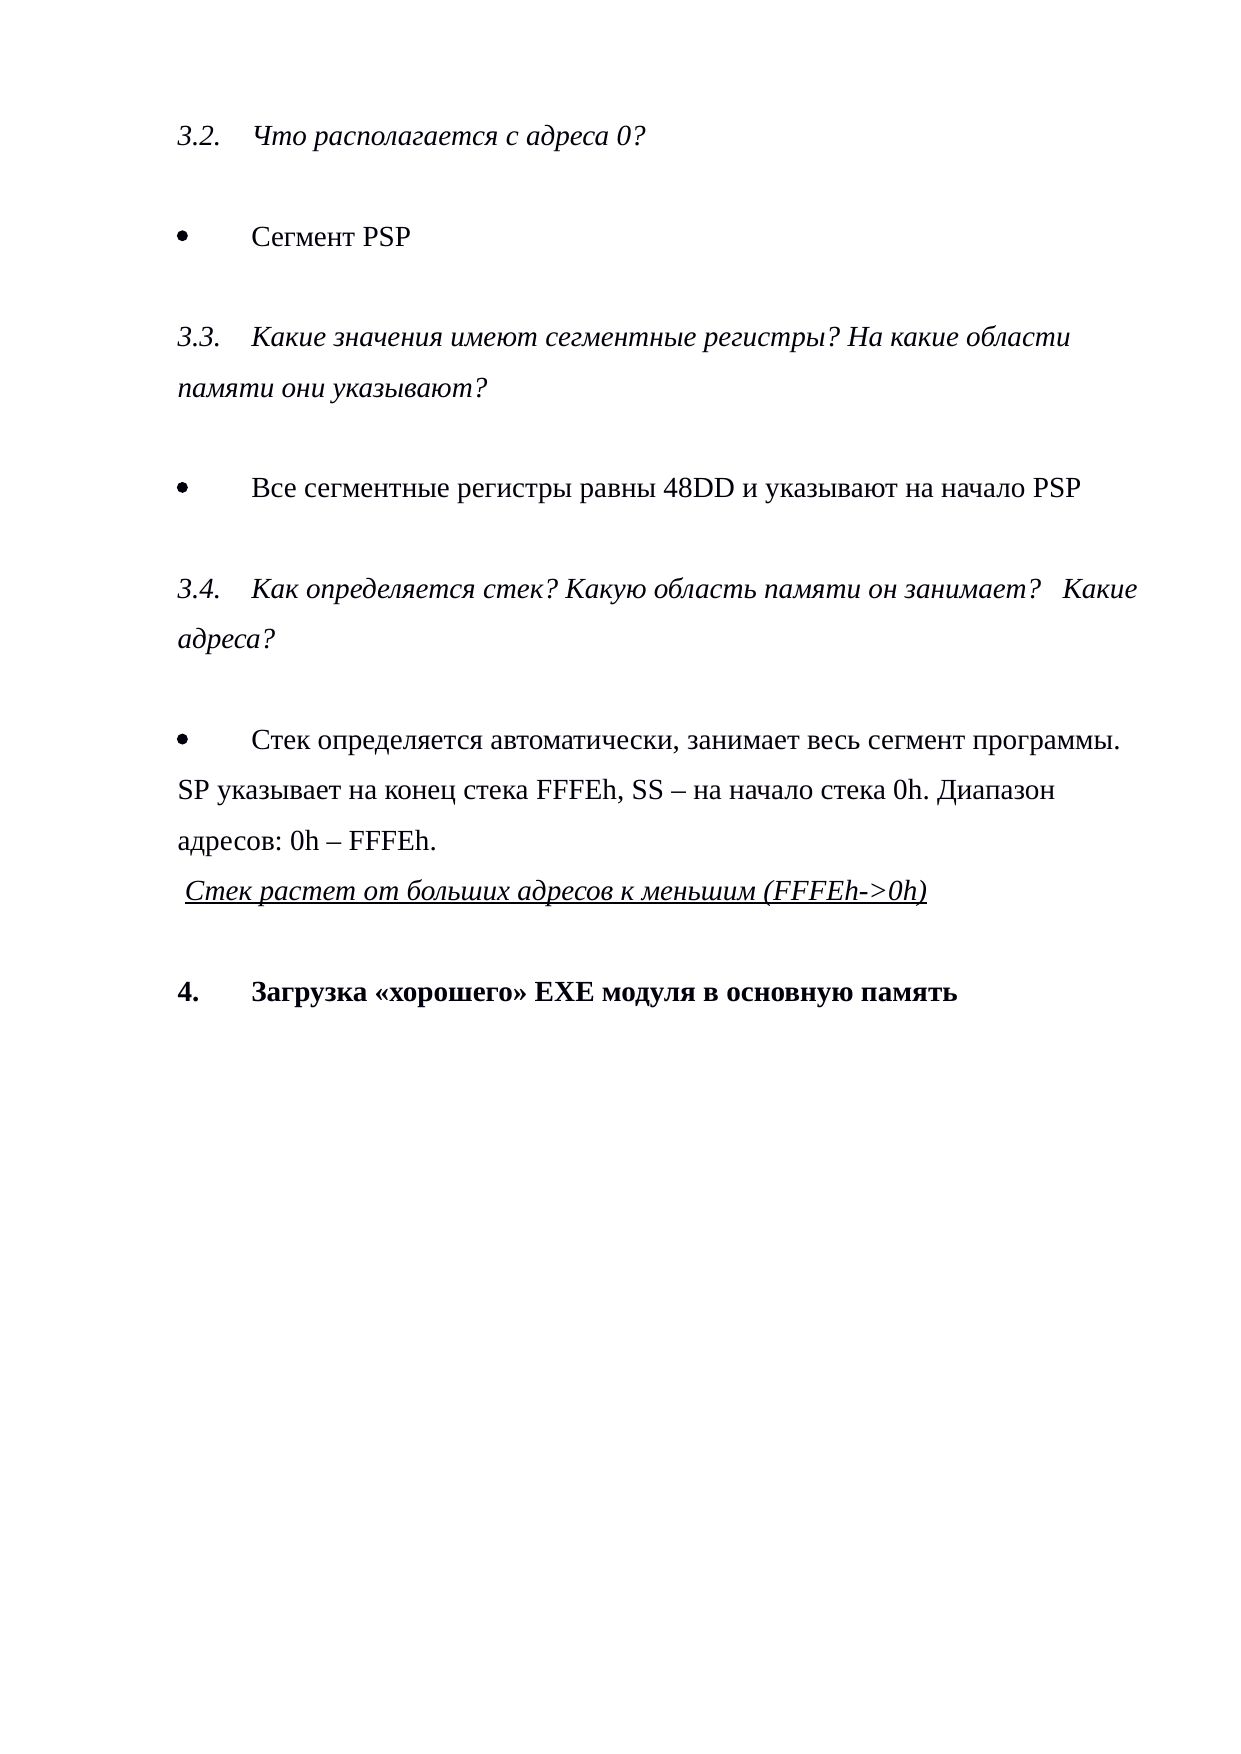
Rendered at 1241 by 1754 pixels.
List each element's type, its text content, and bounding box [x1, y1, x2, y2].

list Все сегментные регистры равны 48DD и указывают на начало PSP [177, 470, 1152, 504]
list 3.2. Что располагается с адреса 0? [177, 118, 1152, 152]
list Стек растет от больших адресов к меньшим (FFFEh->0h) [177, 873, 1152, 907]
list Сегмент PSP [177, 219, 1152, 252]
list Cтек определяется автоматически, занимает весь сегмент программы. SP указывает на конец стека FFFEh, SS – на начало стека 0h. Диапазон адресов: 0h – FFFEh. [177, 722, 1152, 856]
list 4. Загрузка «хорошего» EXE модуля в основную память [177, 974, 1152, 1007]
list 3.4. Как определяется стек? Какую область памяти он занимает? Какие адреса? [177, 571, 1152, 655]
list 3.3. Какие значения имеют сегментные регистры? На какие области памяти они указывают? [177, 319, 1152, 403]
